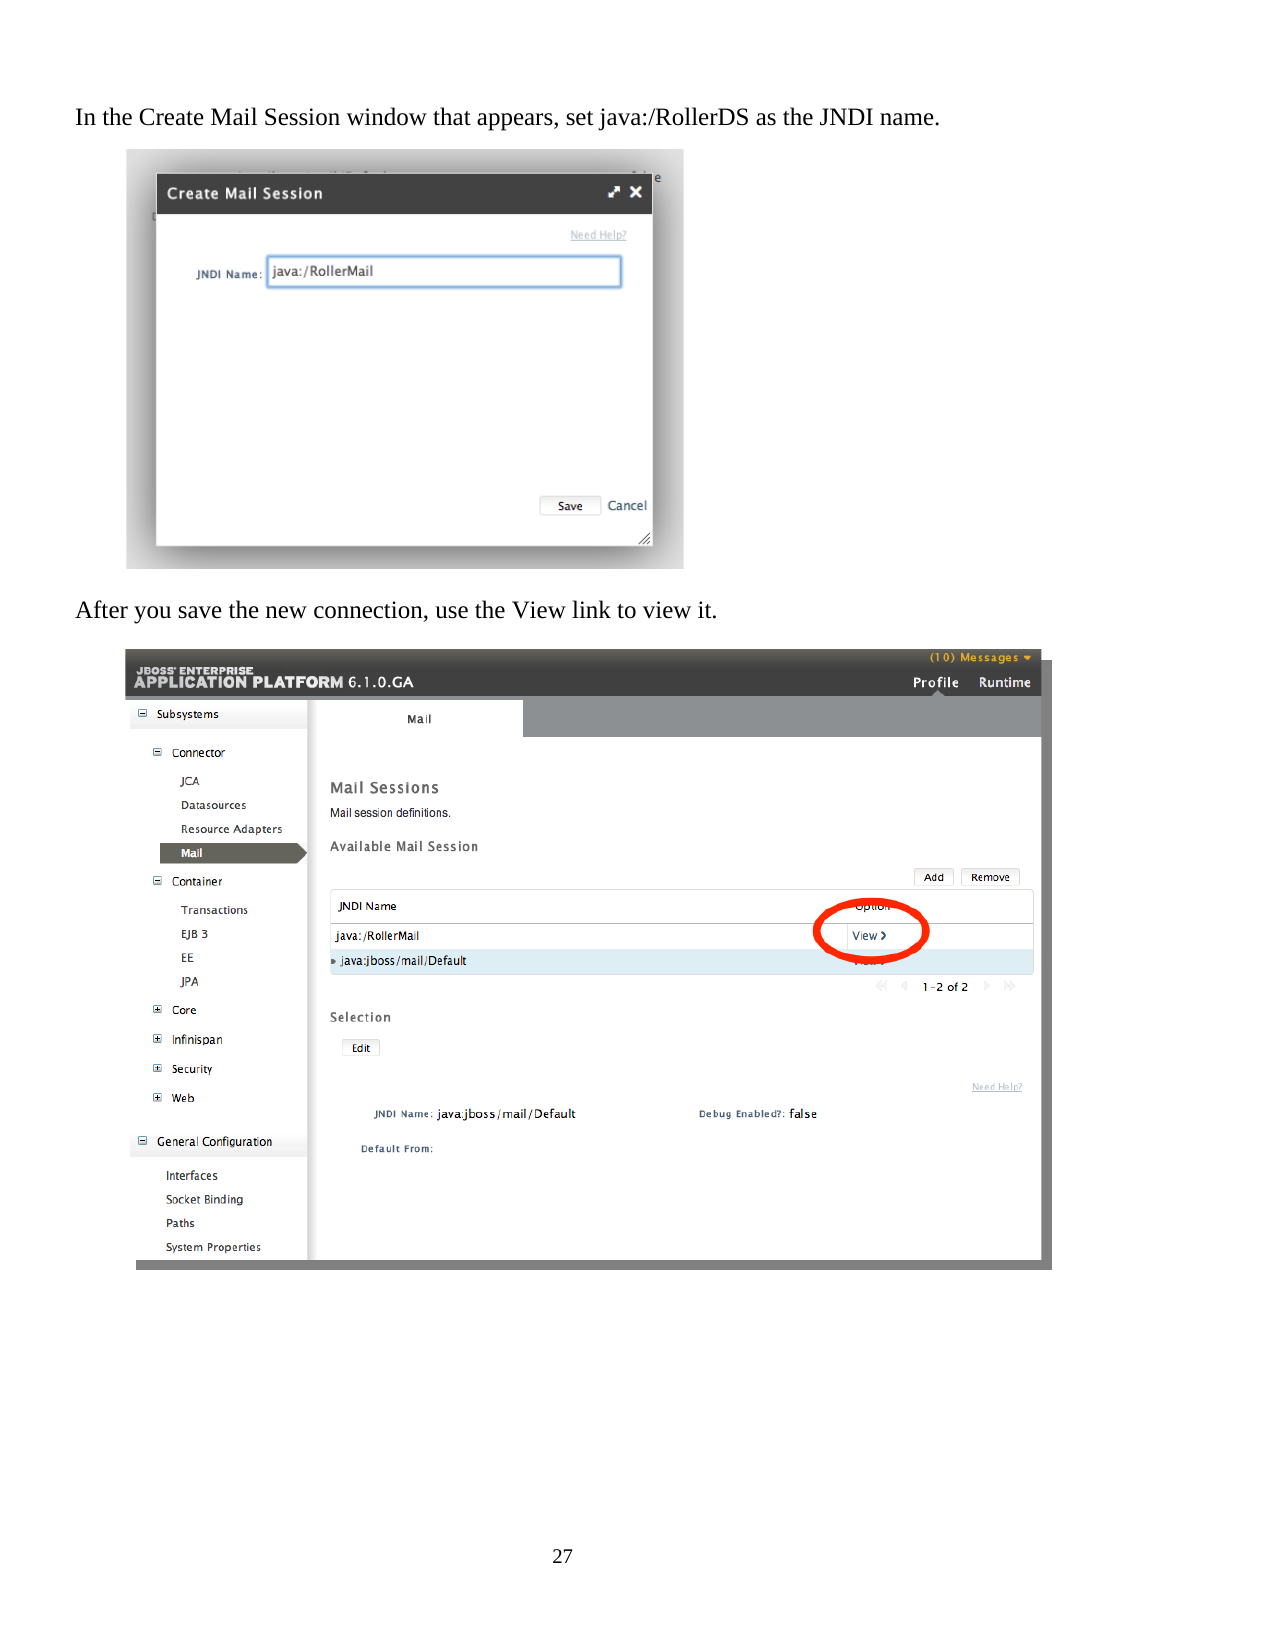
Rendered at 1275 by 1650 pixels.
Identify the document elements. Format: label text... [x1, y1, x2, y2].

text In the Create Mail Session window that appears, set java:/RollerDS as the JNDI name. [75, 103, 1200, 130]
picture [125, 649, 1042, 1260]
picture [126, 149, 684, 569]
text After you save the new connection, use the View link to view it. [75, 597, 1200, 624]
